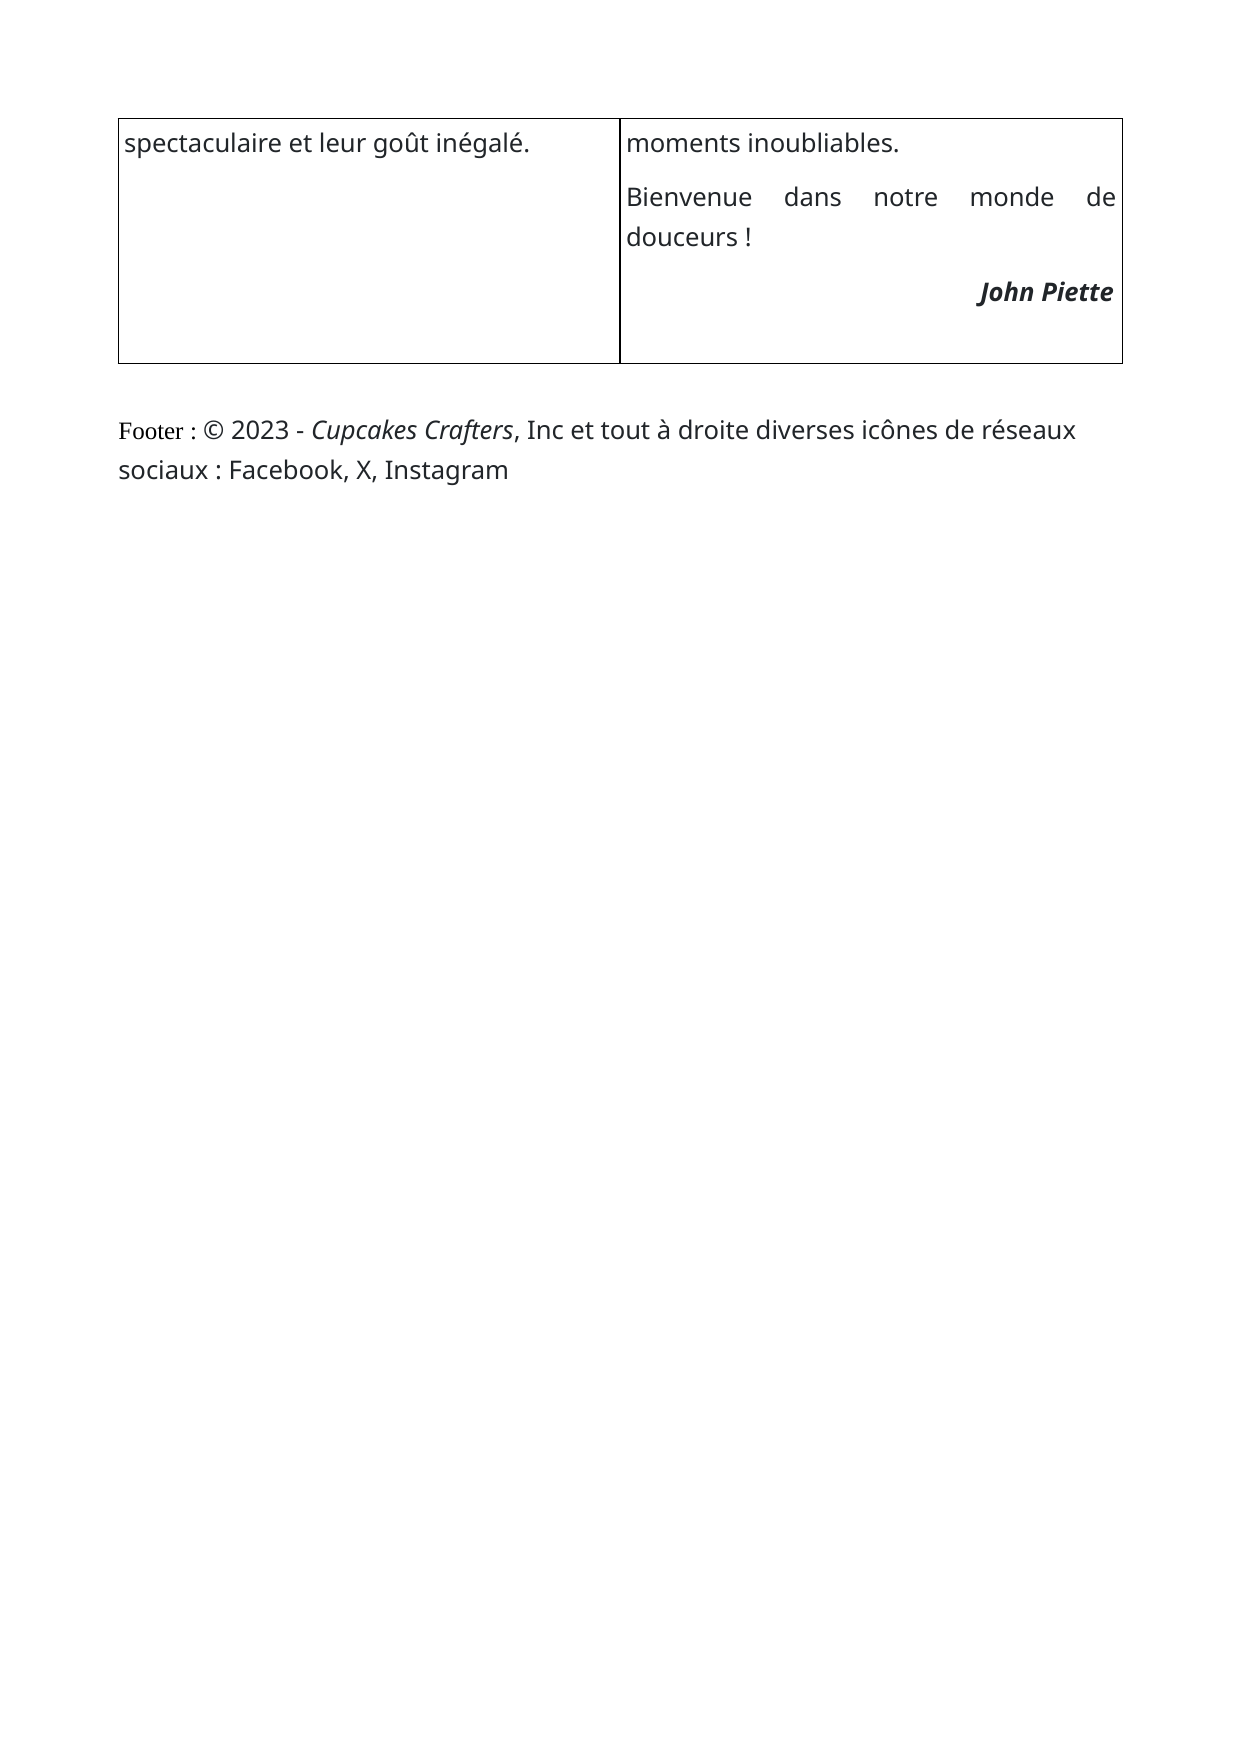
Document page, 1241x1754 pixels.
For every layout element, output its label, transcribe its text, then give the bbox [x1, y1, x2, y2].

table_header moments inoubliables. Bienvenue dans notre monde de douceurs ! John Piette [621, 119, 1122, 363]
text Footer : © 2023 - Cupcakes Crafters, Inc et tout à droite diverses icônes de réseaux sociaux : Facebook, X, Instagram [118, 412, 1122, 487]
table_header spectaculaire et leur goût inégalé. [119, 119, 619, 363]
